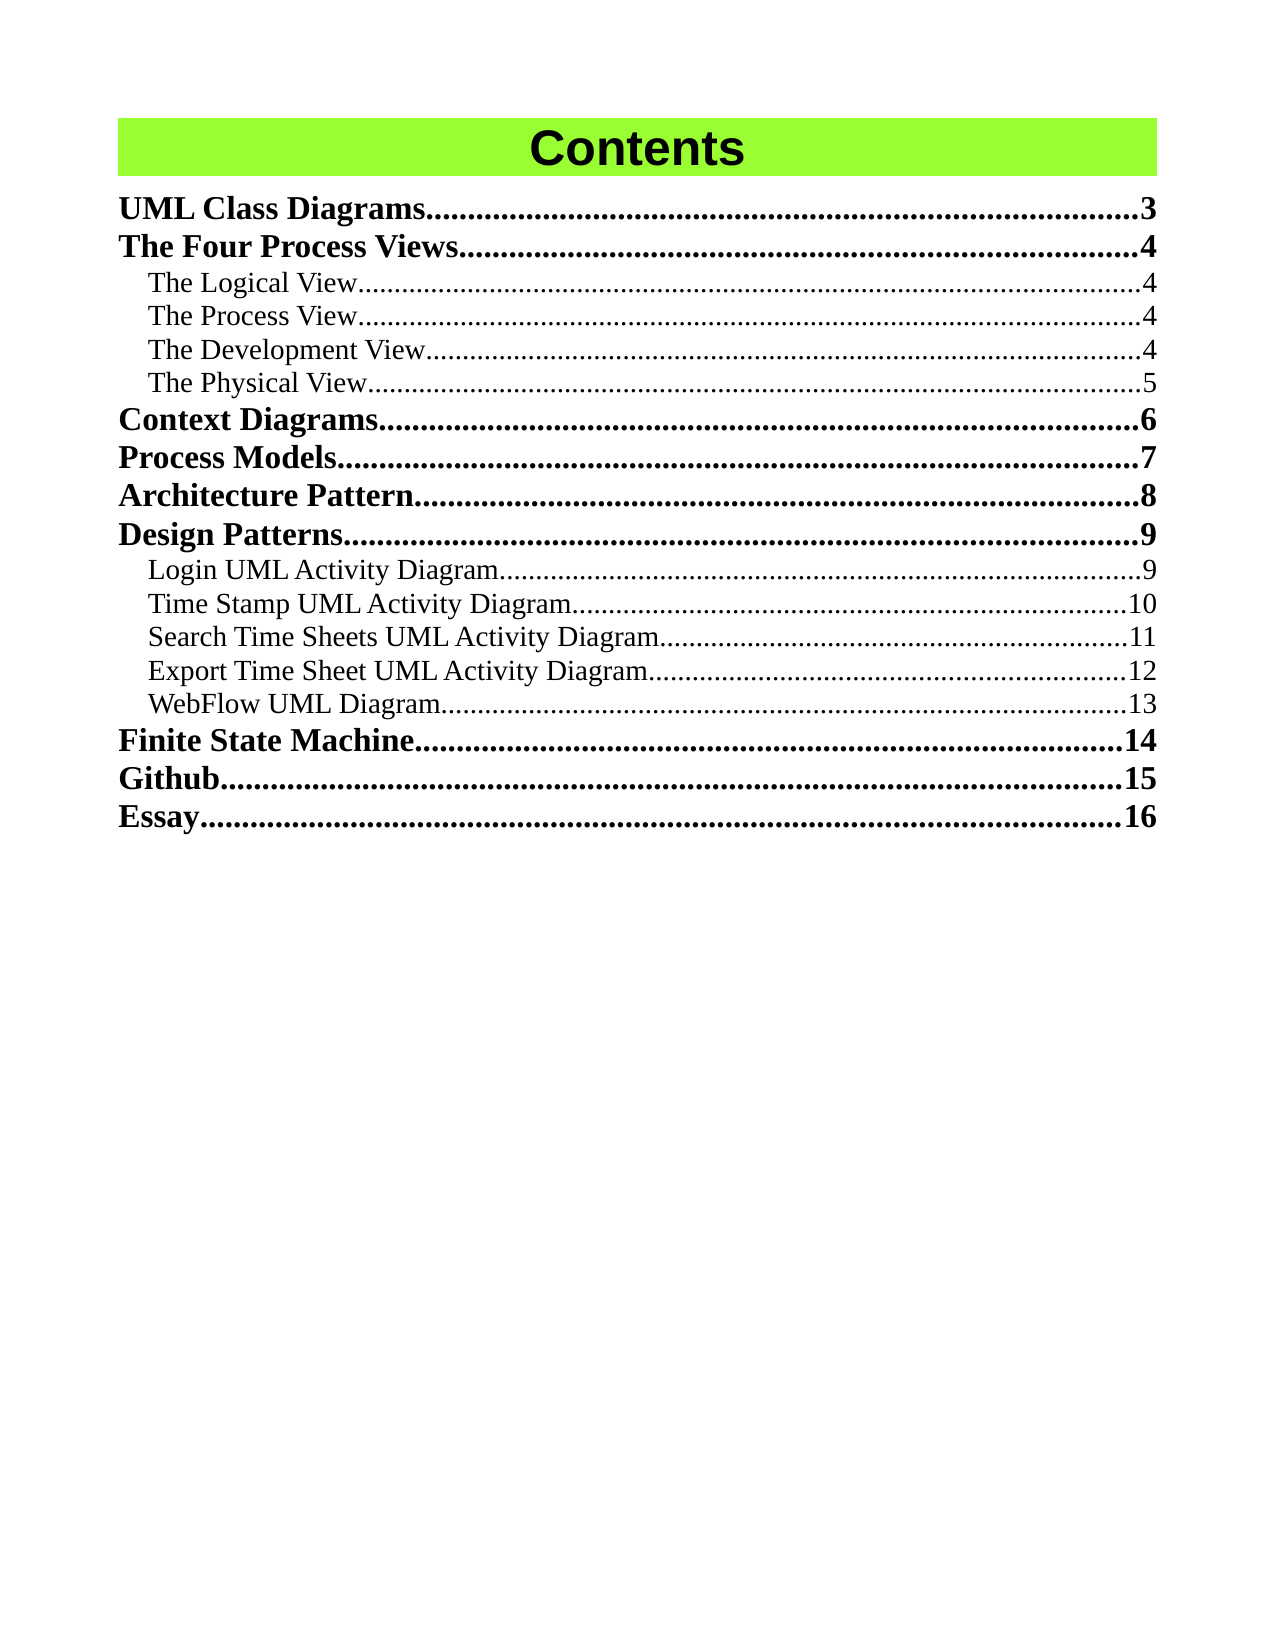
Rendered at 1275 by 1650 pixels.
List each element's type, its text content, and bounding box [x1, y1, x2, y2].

text Search Time Sheets UML Activity Diagram 11 [148, 619, 1157, 653]
text Design Patterns 9 [118, 514, 1157, 552]
text Process Models 7 [118, 437, 1157, 476]
text The Logical View 4 [148, 265, 1157, 298]
text The Physical View 5 [148, 365, 1157, 399]
text The Process View 4 [148, 298, 1157, 332]
subtitle Contents [118, 118, 1157, 176]
text UML Class Diagrams 3 [118, 188, 1157, 226]
text WebFlow UML Diagram 13 [148, 686, 1157, 720]
text Github 15 [118, 758, 1157, 797]
text Finite State Machine 14 [118, 720, 1157, 758]
text Export Time Sheet UML Activity Diagram 12 [148, 653, 1157, 686]
text The Development View 4 [148, 332, 1157, 365]
text Login UML Activity Diagram 9 [148, 552, 1157, 586]
text Architecture Pattern 8 [118, 476, 1157, 514]
text Context Diagrams 6 [118, 399, 1157, 437]
text Essay 16 [118, 797, 1157, 835]
text The Four Process Views 4 [118, 226, 1157, 265]
text Time Stamp UML Activity Diagram 10 [148, 586, 1157, 619]
